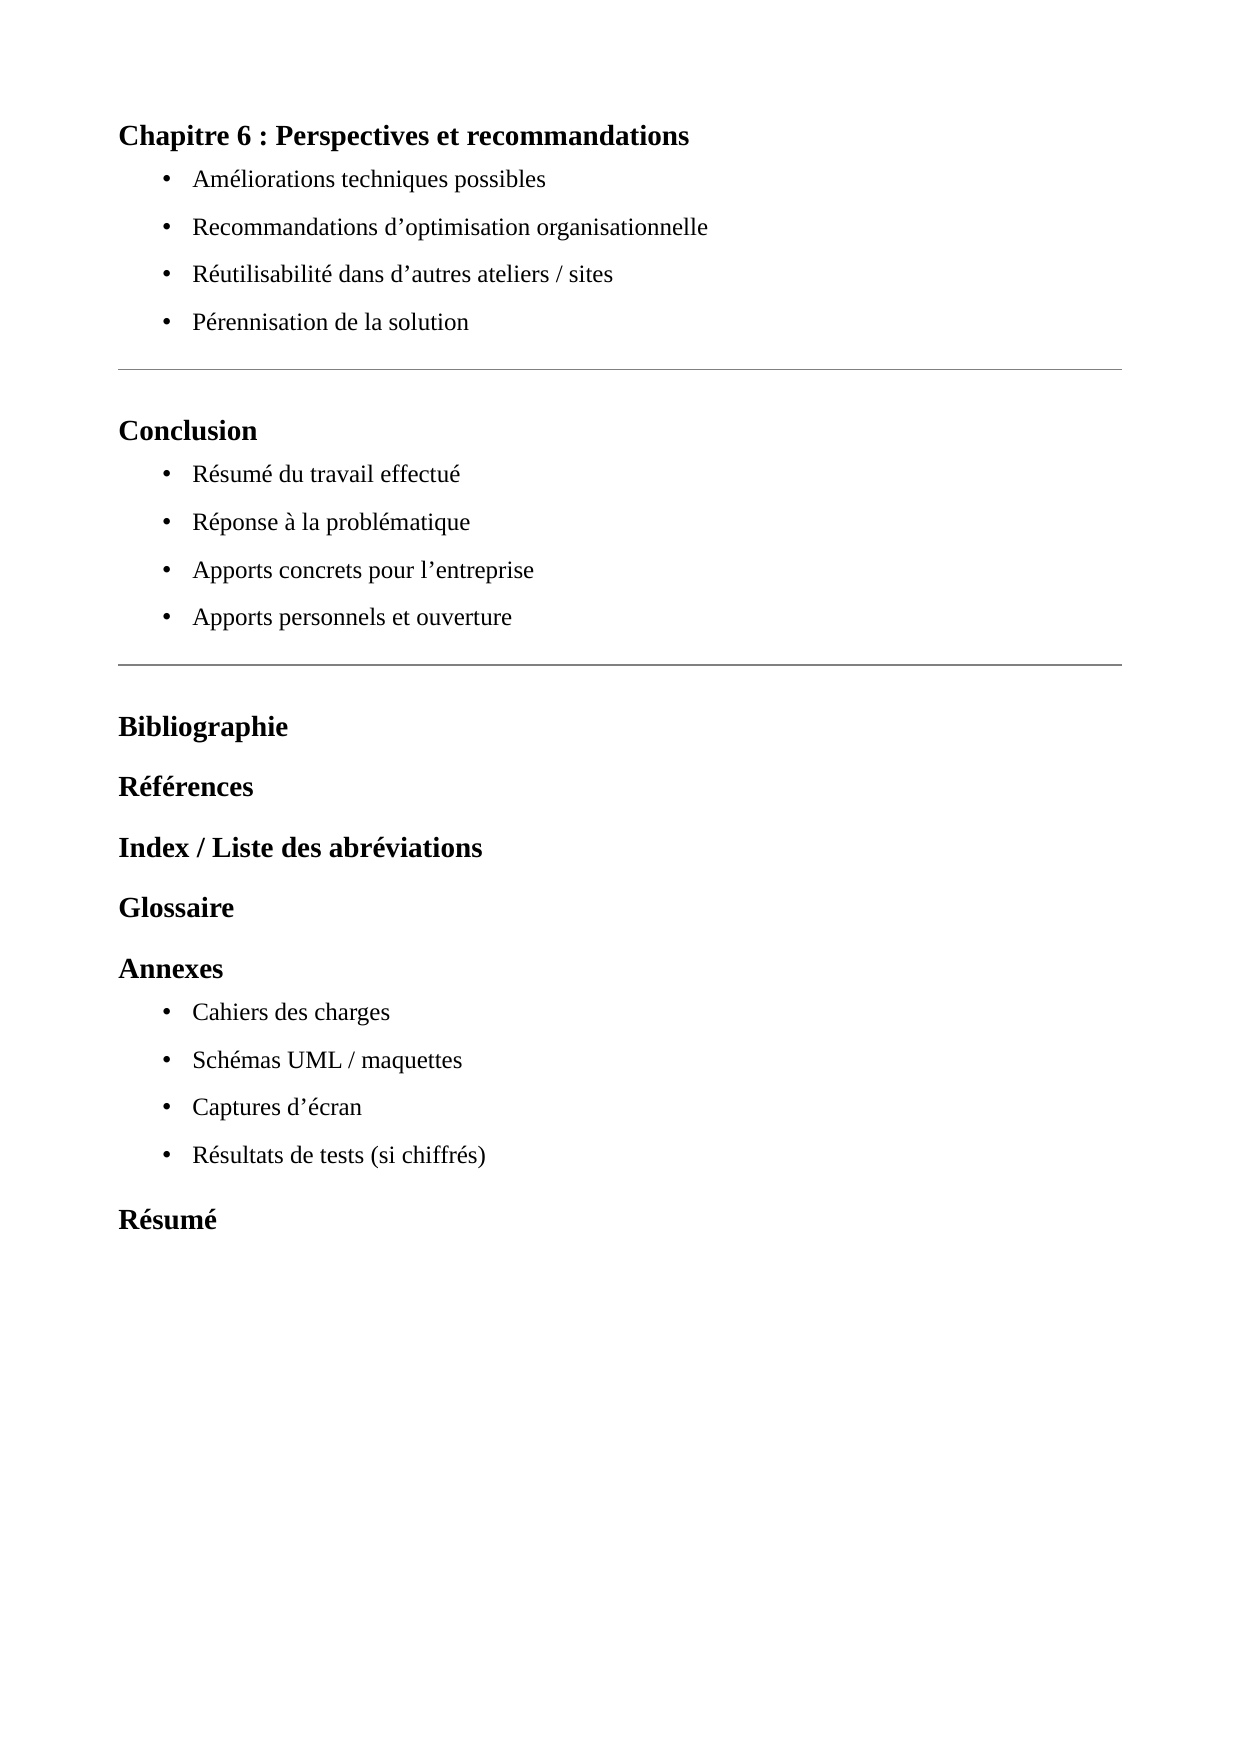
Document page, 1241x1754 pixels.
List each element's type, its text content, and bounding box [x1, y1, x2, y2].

subtitle Index / Liste des abréviations [118, 830, 1122, 863]
subtitle Résumé [118, 1202, 1122, 1236]
list Apports personnels et ouverture [162, 602, 1122, 631]
subtitle Annexes [118, 951, 1122, 985]
subtitle Conclusion [118, 413, 1122, 447]
list Captures d’écran [162, 1092, 1122, 1121]
subtitle Bibliographie [118, 709, 1122, 742]
list Pérennisation de la solution [162, 307, 1122, 336]
subtitle Chapitre 6 : Perspectives et recommandations [118, 118, 1122, 152]
list Réutilisabilité dans d’autres ateliers / sites [162, 259, 1122, 288]
list Apports concrets pour l’entreprise [162, 555, 1122, 583]
subtitle Références [118, 769, 1122, 803]
list Améliorations techniques possibles [162, 164, 1122, 193]
list Résumé du travail effectué [162, 459, 1122, 488]
subtitle Glossaire [118, 891, 1122, 924]
list Résultats de tests (si chiffrés) [162, 1140, 1122, 1169]
list Schémas UML / maquettes [162, 1045, 1122, 1074]
list Recommandations d’optimisation organisationnelle [162, 212, 1122, 241]
list Réponse à la problématique [162, 507, 1122, 536]
list Cahiers des charges [162, 997, 1122, 1026]
